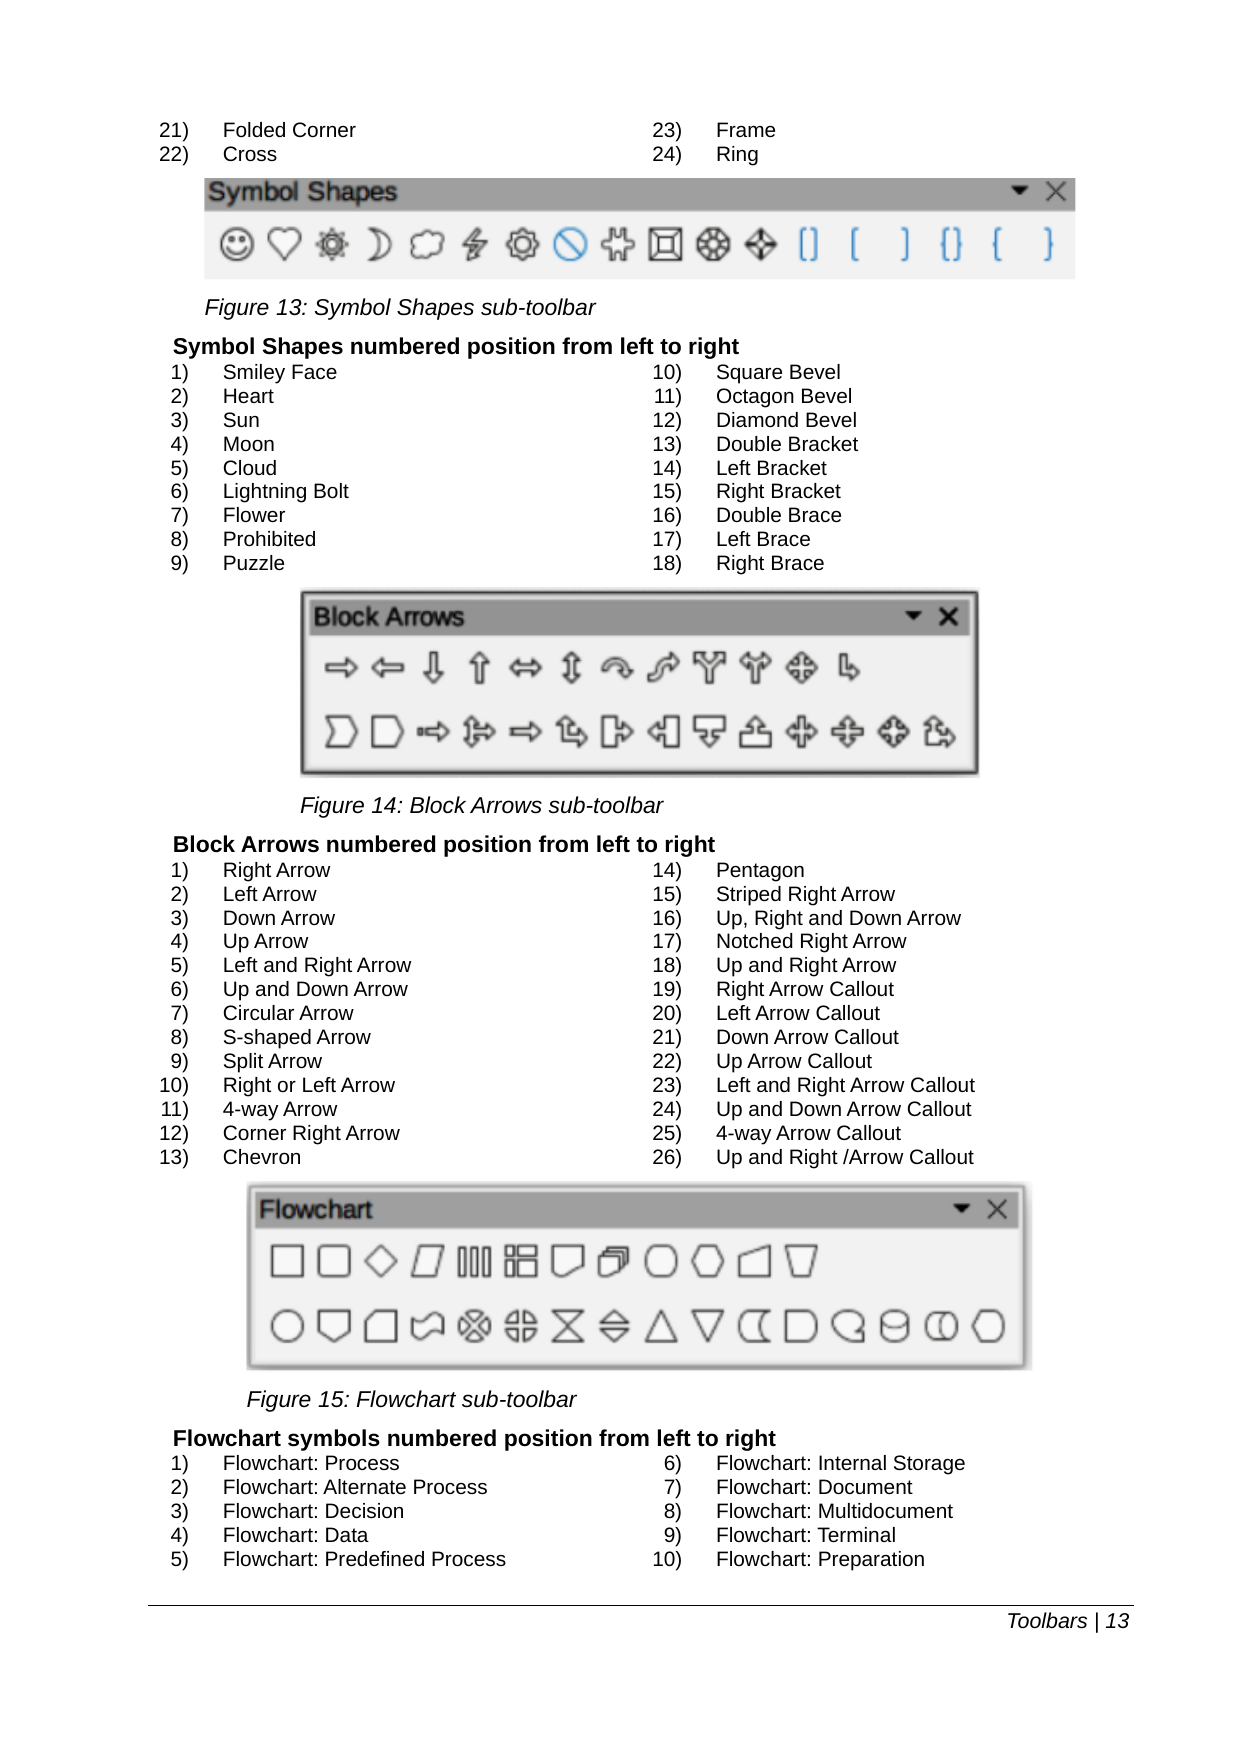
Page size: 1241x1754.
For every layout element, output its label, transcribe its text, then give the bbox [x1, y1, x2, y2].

list Flowchart: Preparation [682, 1547, 1134, 1571]
list Up and Down Arrow [189, 977, 641, 1001]
list Circular Arrow [189, 1001, 641, 1025]
list Up and Right /Arrow Callout [682, 1145, 1134, 1169]
list Diamond Bevel [682, 407, 1134, 431]
list Prohibited [189, 527, 641, 551]
text Block Arrows numbered position from left to right [173, 831, 1134, 857]
list Flowchart: Terminal [682, 1523, 1134, 1547]
list Down Arrow [189, 905, 641, 929]
list Left Bracket [682, 455, 1134, 479]
list Up, Right and Down Arrow [682, 905, 1134, 929]
list Up and Right Arrow [682, 953, 1134, 977]
text Figure 13: Symbol Shapes sub-toolbar [204, 294, 1077, 321]
list Right or Left Arrow [189, 1073, 641, 1097]
list Moon [189, 431, 641, 455]
list Frame [682, 118, 1134, 142]
list Split Arrow [189, 1049, 641, 1073]
list Right Arrow [189, 857, 641, 881]
list Right Arrow Callout [682, 977, 1134, 1001]
list Octagon Bevel [682, 383, 1134, 407]
list Puzzle [189, 551, 641, 575]
list Square Bevel [682, 359, 1134, 383]
list Flowchart: Multidocument [682, 1499, 1134, 1523]
list Down Arrow Callout [682, 1025, 1134, 1049]
list Cloud [189, 455, 641, 479]
list Cross [189, 142, 641, 166]
text Figure 14: Block Arrows sub-toolbar [300, 792, 982, 818]
list Flower [189, 503, 641, 527]
text Flowchart symbols numbered position from left to right [173, 1425, 1134, 1451]
picture [204, 178, 1078, 282]
list Up and Down Arrow Callout [682, 1097, 1134, 1121]
list Flowchart: Internal Storage [682, 1451, 1134, 1475]
list Double Brace [682, 503, 1134, 527]
list Smiley Face [189, 359, 641, 383]
list Up Arrow Callout [682, 1049, 1134, 1073]
list S-shaped Arrow [189, 1025, 641, 1049]
list 4-way Arrow Callout [682, 1121, 1134, 1145]
list Chevron [189, 1145, 641, 1169]
list Corner Right Arrow [189, 1121, 641, 1145]
list Left Brace [682, 527, 1134, 551]
list Right Brace [682, 551, 1134, 575]
list Right Bracket [682, 479, 1134, 503]
list Flowchart: Document [682, 1475, 1134, 1499]
list Folded Corner [189, 118, 641, 142]
list Striped Right Arrow [682, 881, 1134, 905]
text Figure 15: Flowchart sub-toolbar [246, 1386, 1035, 1412]
list Flowchart: Data [189, 1523, 641, 1547]
list Left Arrow [189, 881, 641, 905]
list Flowchart: Alternate Process [189, 1475, 641, 1499]
list Pentagon [682, 857, 1134, 881]
list Up Arrow [189, 929, 641, 953]
list Ring [682, 142, 1134, 166]
list Left Arrow Callout [682, 1001, 1134, 1025]
list Flowchart: Process [189, 1451, 641, 1475]
picture [246, 1181, 1036, 1374]
text Symbol Shapes numbered position from left to right [173, 333, 1134, 359]
list 4-way Arrow [189, 1097, 641, 1121]
list Double Bracket [682, 431, 1134, 455]
list Sun [189, 407, 641, 431]
list Notched Right Arrow [682, 929, 1134, 953]
list Flowchart: Predefined Process [189, 1547, 641, 1571]
list Left and Right Arrow [189, 953, 641, 977]
list Lightning Bolt [189, 479, 641, 503]
picture [299, 587, 982, 780]
list Left and Right Arrow Callout [682, 1073, 1134, 1097]
list Flowchart: Decision [189, 1499, 641, 1523]
list Heart [189, 383, 641, 407]
